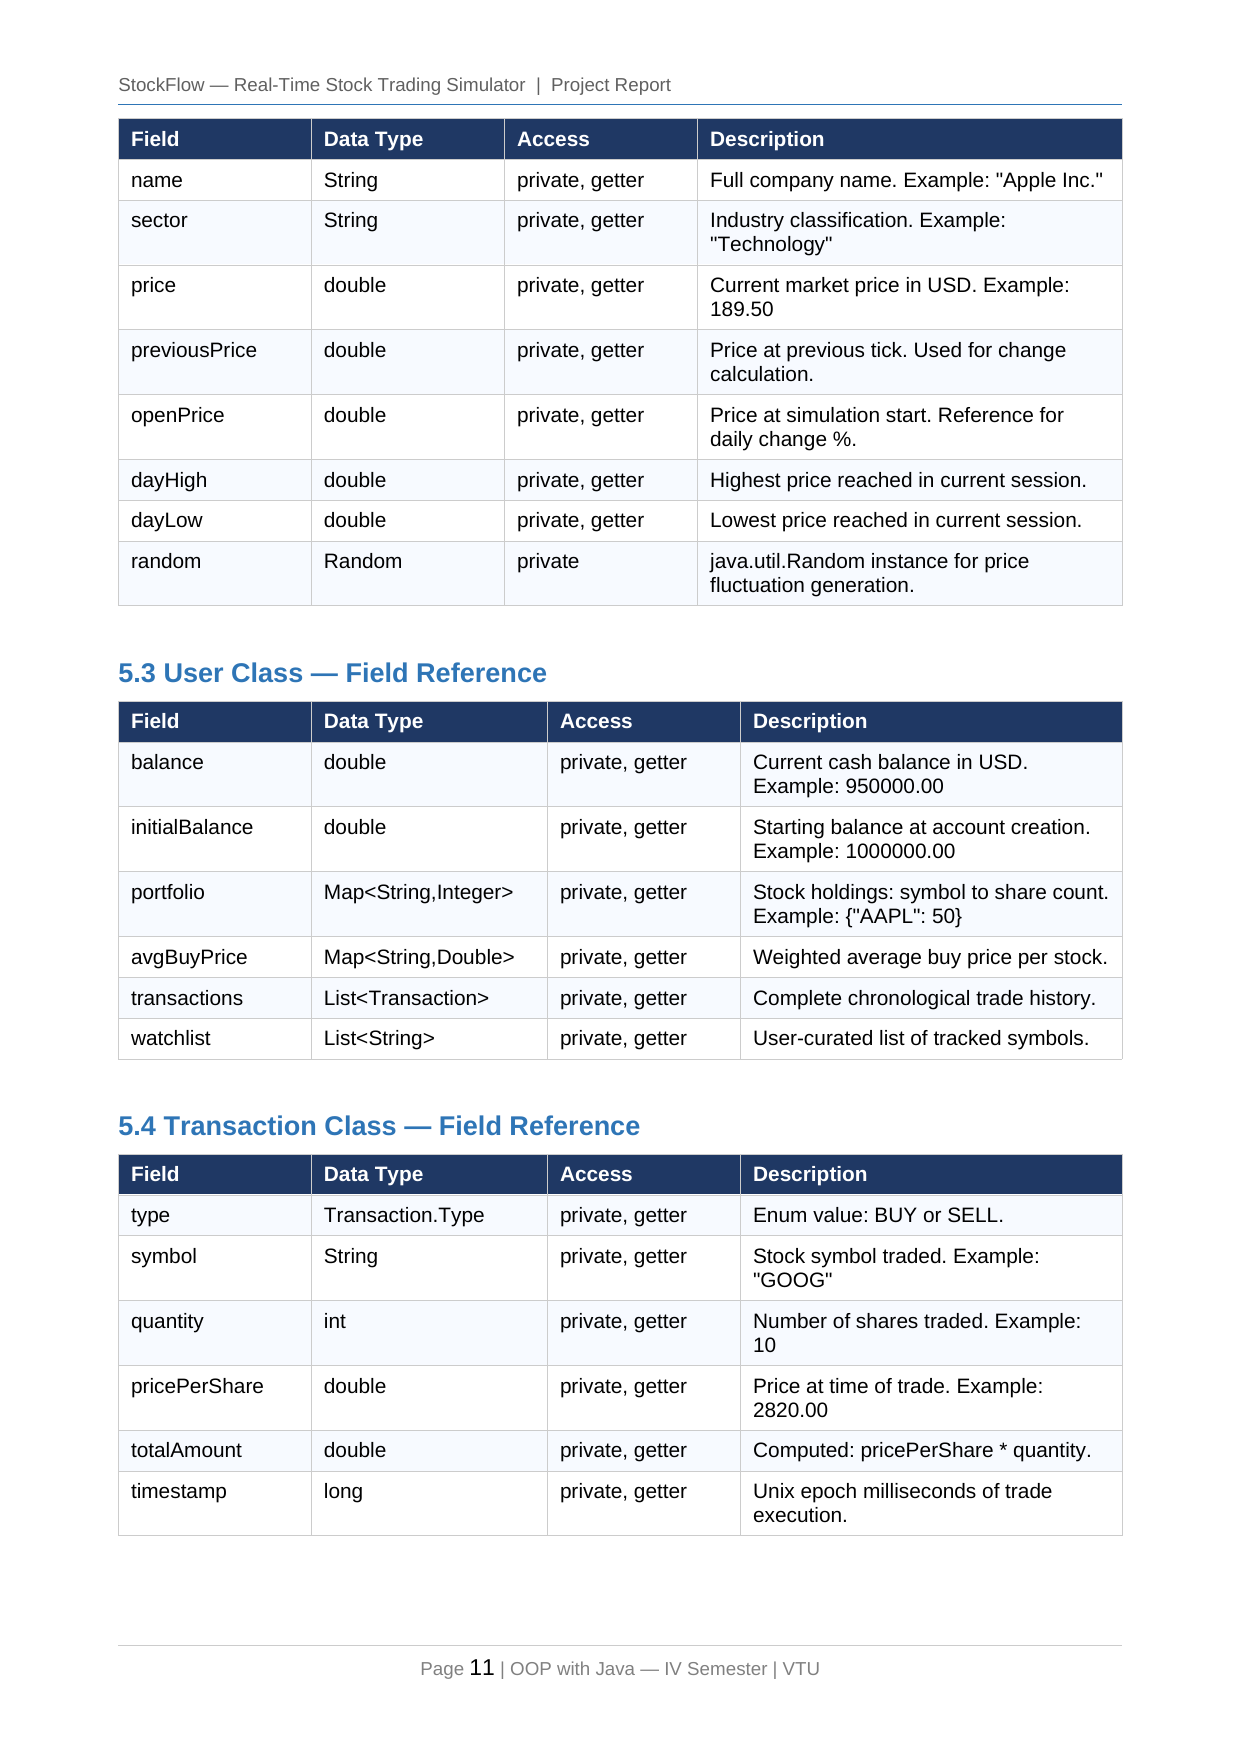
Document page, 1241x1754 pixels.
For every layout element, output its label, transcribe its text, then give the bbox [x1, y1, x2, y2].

table_header Field [119, 1155, 311, 1194]
table_cell Map<String,Integer> [312, 872, 547, 936]
table_cell String [312, 160, 504, 200]
table_cell private, getter [505, 460, 697, 500]
table_header Description [741, 1155, 1122, 1194]
table_cell Starting balance at account creation. Example: 1000000.00 [741, 807, 1122, 871]
table_cell quantity [119, 1301, 311, 1365]
table_cell double [312, 501, 504, 541]
table_cell Weighted average buy price per stock. [741, 937, 1122, 977]
table_header Data Type [312, 119, 504, 159]
table_cell private, getter [548, 1431, 740, 1471]
table_cell User-curated list of tracked symbols. [741, 1019, 1122, 1058]
table_cell type [119, 1196, 311, 1235]
table_cell balance [119, 743, 311, 806]
table_cell Computed: pricePerShare * quantity. [741, 1431, 1122, 1471]
table_cell private, getter [548, 1019, 740, 1058]
table_cell Random [312, 542, 504, 605]
table_cell private, getter [505, 395, 697, 459]
table_cell double [312, 395, 504, 459]
table_cell dayLow [119, 501, 311, 541]
table_cell dayHigh [119, 460, 311, 500]
table_cell Enum value: BUY or SELL. [741, 1196, 1122, 1235]
table_cell private, getter [505, 160, 697, 200]
table_header Access [548, 1155, 740, 1194]
table_cell private, getter [548, 1236, 740, 1300]
table_header Field [119, 702, 311, 742]
table_cell List<String> [312, 1019, 547, 1058]
table_cell private, getter [505, 266, 697, 329]
table_cell java.util.Random instance for price fluctuation generation. [698, 542, 1122, 605]
table_header Description [741, 702, 1122, 742]
table_cell private, getter [505, 501, 697, 541]
table_cell private, getter [548, 1196, 740, 1235]
table_cell private, getter [548, 807, 740, 871]
table_cell price [119, 266, 311, 329]
table_cell openPrice [119, 395, 311, 459]
table_cell private, getter [505, 330, 697, 394]
table_cell Number of shares traded. Example: 10 [741, 1301, 1122, 1365]
table_cell double [312, 743, 547, 806]
table_cell Complete chronological trade history. [741, 978, 1122, 1018]
table_cell List<Transaction> [312, 978, 547, 1018]
table_cell timestamp [119, 1472, 311, 1535]
table_cell private, getter [548, 937, 740, 977]
table_cell String [312, 201, 504, 264]
table_cell Current market price in USD. Example: 189.50 [698, 266, 1122, 329]
table_header Description [698, 119, 1122, 159]
table_cell Stock holdings: symbol to share count. Example: {"AAPL": 50} [741, 872, 1122, 936]
subtitle 5.4 Transaction Class — Field Reference [118, 1110, 1122, 1141]
table_cell double [312, 330, 504, 394]
table_cell Current cash balance in USD. Example: 950000.00 [741, 743, 1122, 806]
table_cell transactions [119, 978, 311, 1018]
table_cell double [312, 807, 547, 871]
table_cell double [312, 1366, 547, 1430]
table_cell Unix epoch milliseconds of trade execution. [741, 1472, 1122, 1535]
table_cell random [119, 542, 311, 605]
table_cell Transaction.Type [312, 1196, 547, 1235]
table_cell totalAmount [119, 1431, 311, 1471]
table_cell String [312, 1236, 547, 1300]
table_cell private, getter [548, 1301, 740, 1365]
table_header Access [505, 119, 697, 159]
table_cell initialBalance [119, 807, 311, 871]
table_cell private, getter [548, 978, 740, 1018]
table_cell pricePerShare [119, 1366, 311, 1430]
table_cell private, getter [548, 1366, 740, 1430]
table_cell Price at previous tick. Used for change calculation. [698, 330, 1122, 394]
table_cell private, getter [548, 743, 740, 806]
table_cell watchlist [119, 1019, 311, 1058]
table_cell name [119, 160, 311, 200]
table_cell Price at simulation start. Reference for daily change %. [698, 395, 1122, 459]
table_header Data Type [312, 702, 547, 742]
table_cell Highest price reached in current session. [698, 460, 1122, 500]
table_header Data Type [312, 1155, 547, 1194]
table_header Field [119, 119, 311, 159]
table_cell double [312, 1431, 547, 1471]
table_cell private, getter [548, 1472, 740, 1535]
table_cell private, getter [505, 201, 697, 264]
table_cell Full company name. Example: "Apple Inc." [698, 160, 1122, 200]
table_cell private, getter [548, 872, 740, 936]
table_cell Lowest price reached in current session. [698, 501, 1122, 541]
table_cell long [312, 1472, 547, 1535]
subtitle 5.3 User Class — Field Reference [118, 657, 1122, 688]
table_cell double [312, 460, 504, 500]
table_cell int [312, 1301, 547, 1365]
table_cell previousPrice [119, 330, 311, 394]
table_header Access [548, 702, 740, 742]
table_cell avgBuyPrice [119, 937, 311, 977]
table_cell Stock symbol traded. Example: "GOOG" [741, 1236, 1122, 1300]
table_cell symbol [119, 1236, 311, 1300]
table_cell sector [119, 201, 311, 264]
table_cell Price at time of trade. Example: 2820.00 [741, 1366, 1122, 1430]
table_cell double [312, 266, 504, 329]
table_cell Industry classification. Example: "Technology" [698, 201, 1122, 264]
table_cell private [505, 542, 697, 605]
table_cell portfolio [119, 872, 311, 936]
table_cell Map<String,Double> [312, 937, 547, 977]
